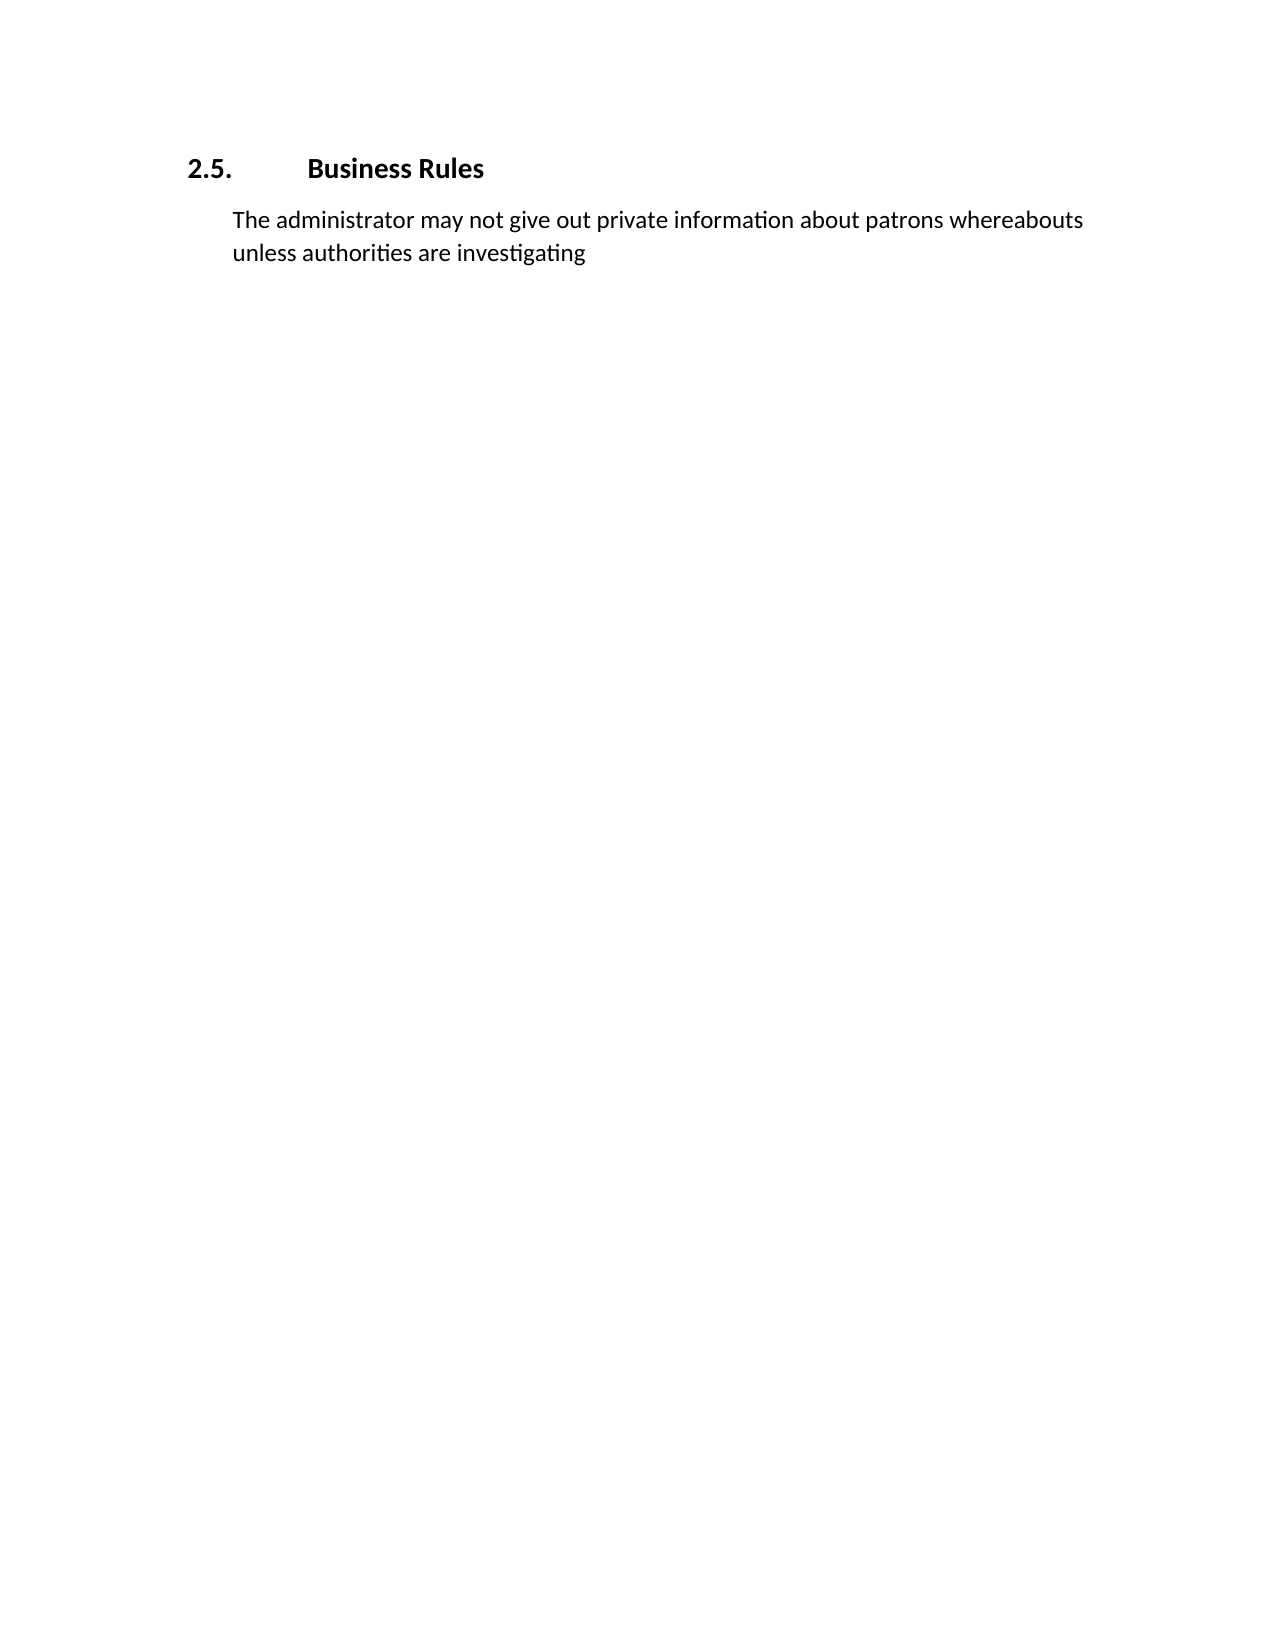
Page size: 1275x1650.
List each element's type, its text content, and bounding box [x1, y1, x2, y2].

list Business Rules [187, 150, 1125, 186]
list The administrator may not give out private information about patrons whereabouts unless authorities are investigating [232, 205, 1125, 268]
